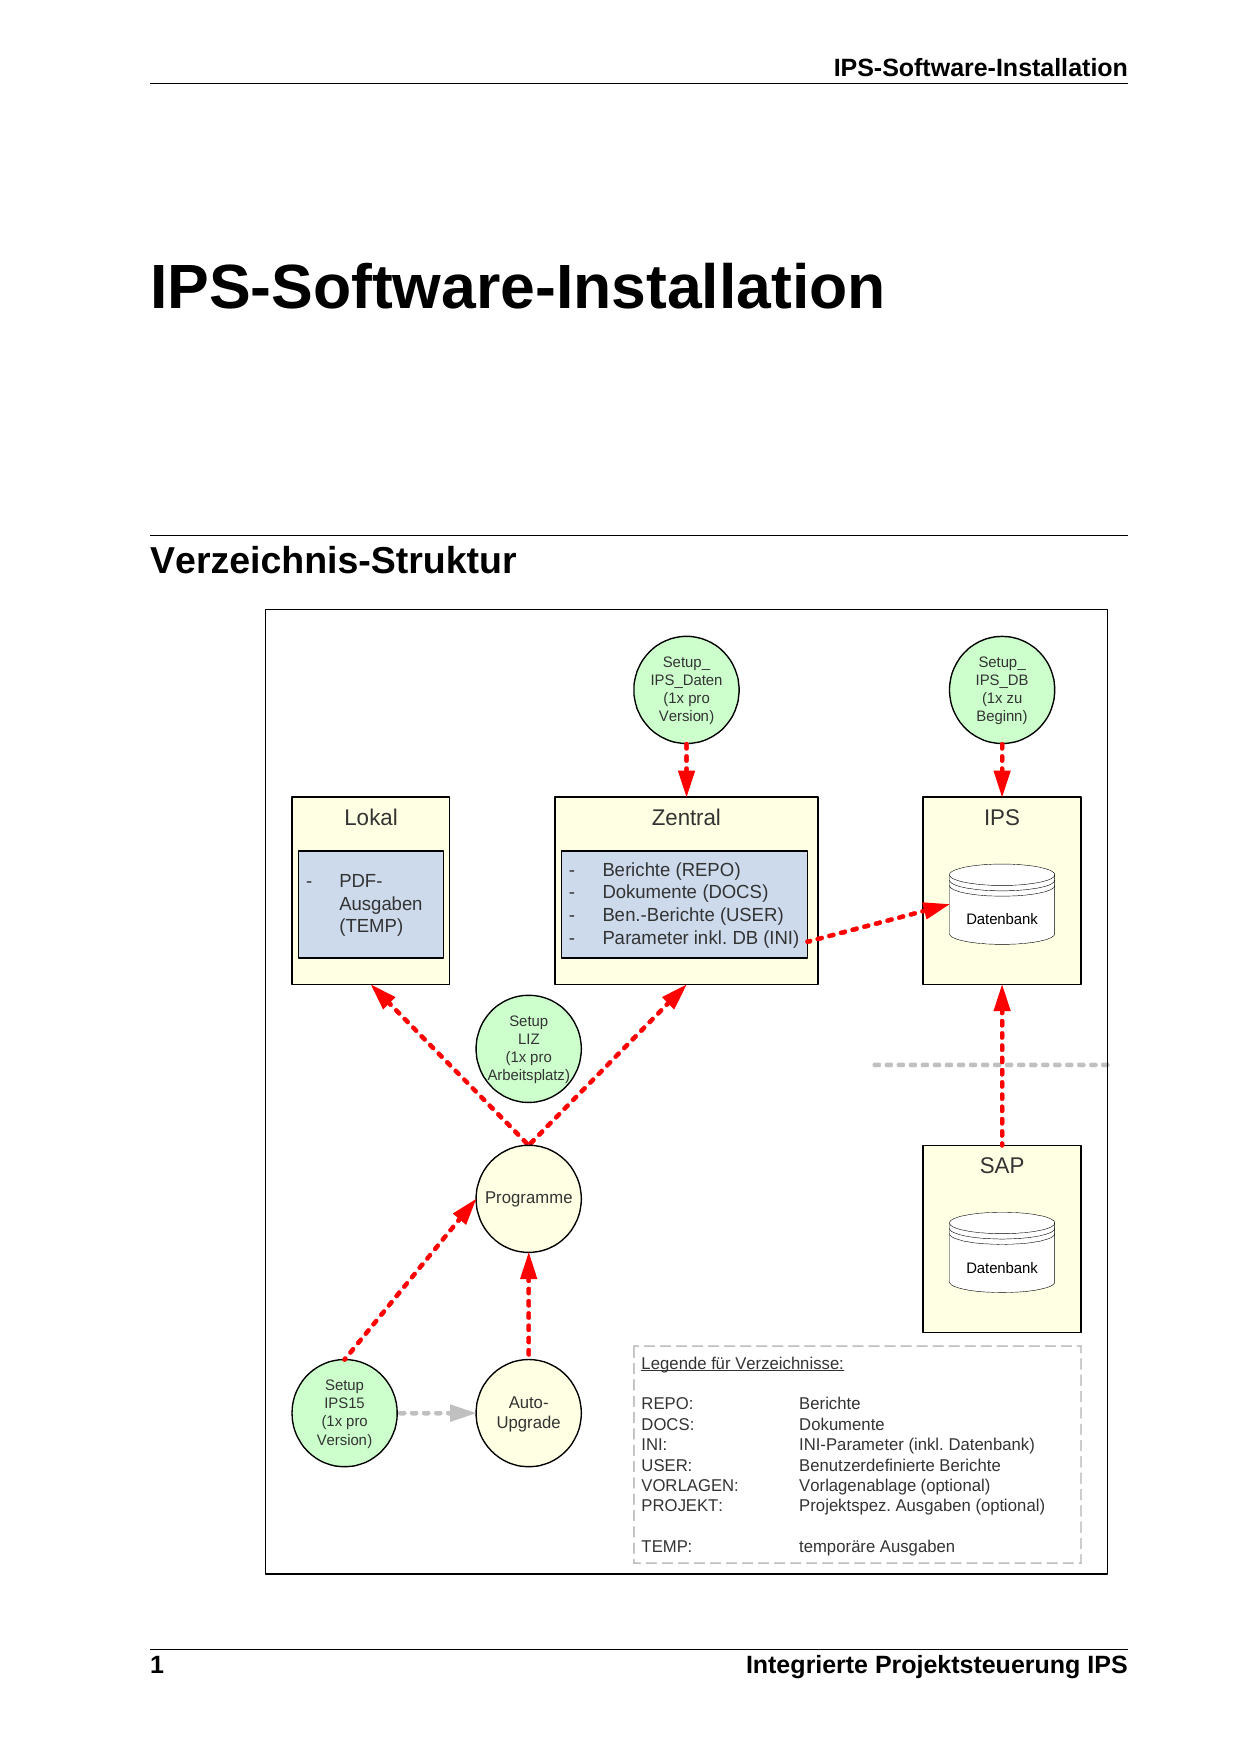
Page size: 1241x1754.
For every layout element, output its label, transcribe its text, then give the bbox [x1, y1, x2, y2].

subtitle Verzeichnis-Struktur [150, 536, 1128, 581]
subtitle IPS-Software-Installation [150, 250, 1128, 322]
